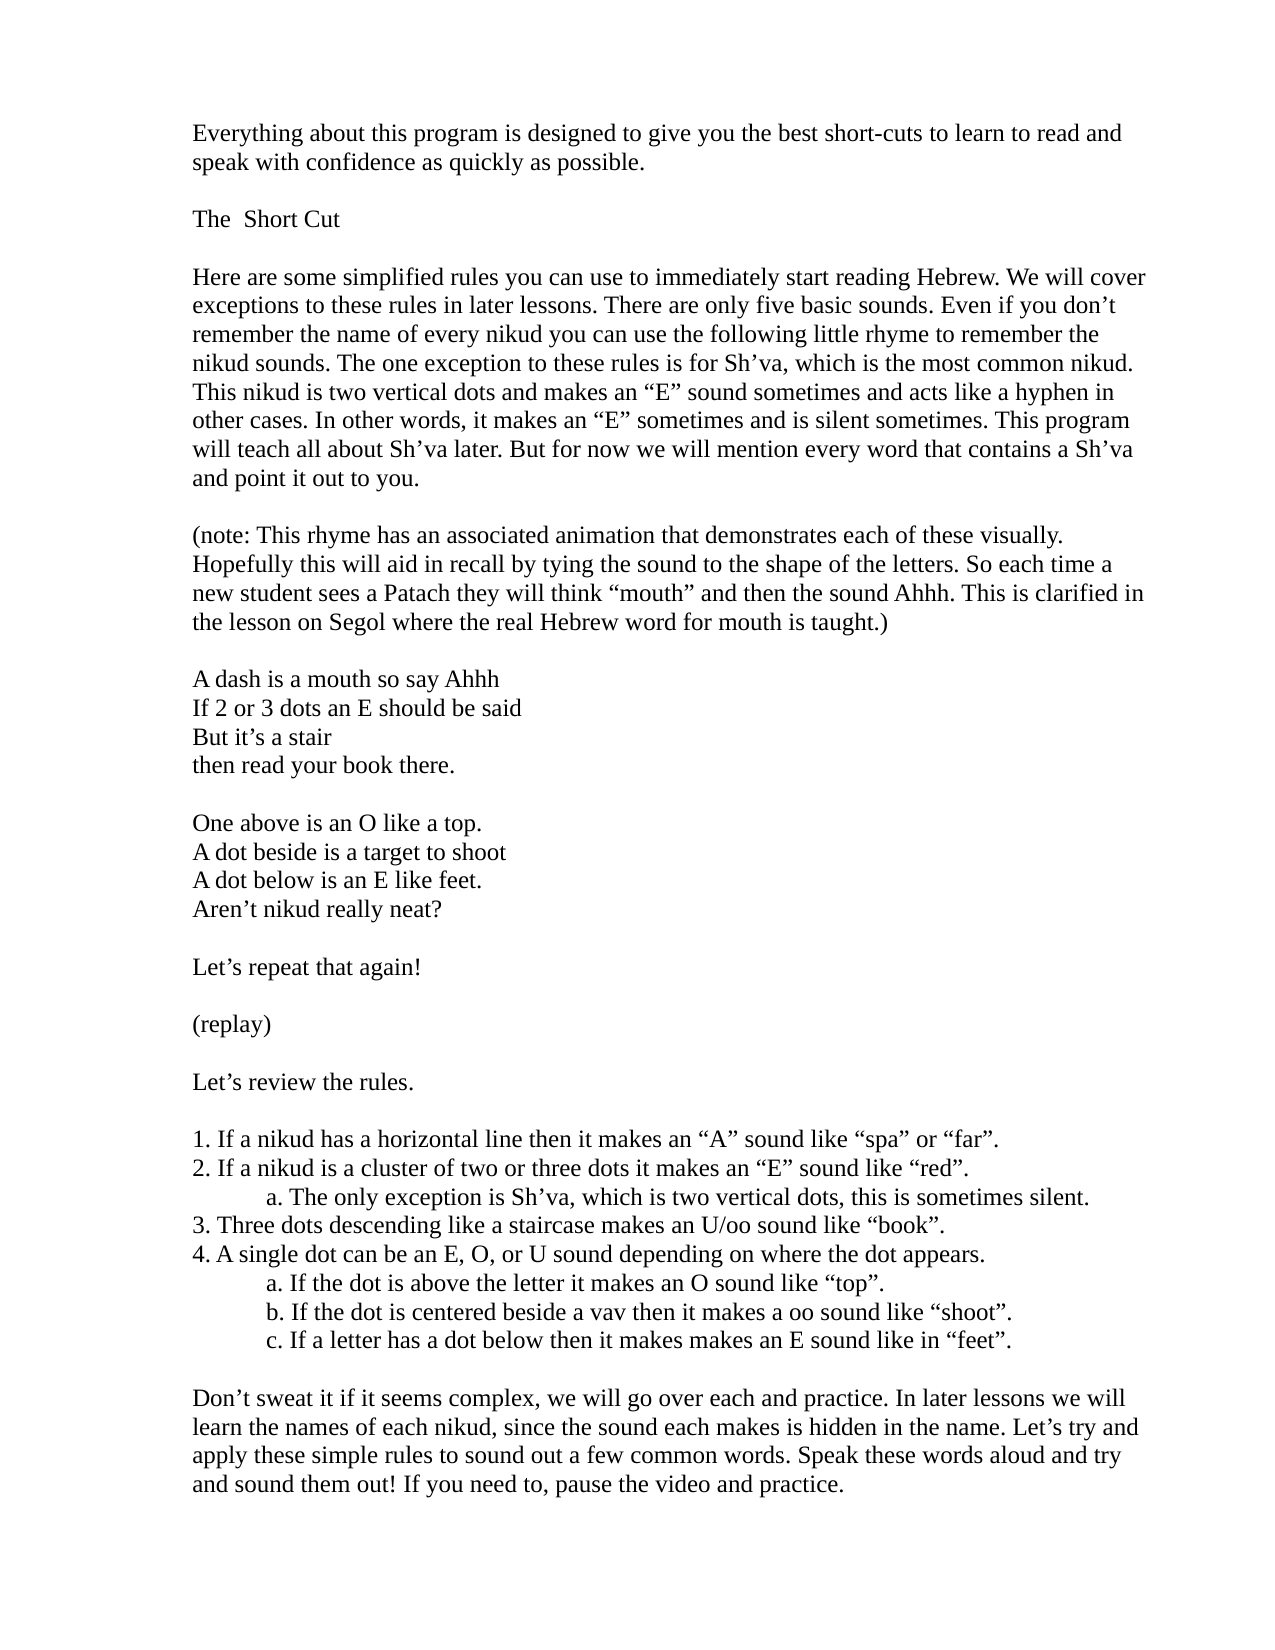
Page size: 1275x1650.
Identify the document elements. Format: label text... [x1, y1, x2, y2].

text A dash is a mouth so say Ahhh [192, 664, 1157, 693]
text Here are some simplified rules you can use to immediately start reading Hebrew. We will cover exceptions to these rules in later lessons. There are only five basic sounds. Even if you don’t remember the name of every nikud you can use the following little rhyme to remember the nikud sounds. The one exception to these rules is for Sh’va, which is the most common nikud. This nikud is two vertical dots and makes an “E” sound sometimes and acts like a hyphen in other cases. In other words, it makes an “E” sometimes and is silent sometimes. This program will teach all about Sh’va later. But for now we will mention every word that contains a Sh’va and point it out to you. [192, 262, 1157, 492]
text A dot beside is a target to shoot [192, 837, 1157, 866]
text 1. If a nikud has a horizontal line then it makes an “A” sound like “spa” or “far”. [192, 1124, 1157, 1153]
text 4. A single dot can be an E, O, or U sound depending on where the dot appears. [192, 1239, 1157, 1268]
text 2. If a nikud is a cluster of two or three dots it makes an “E” sound like “red”. [192, 1153, 1157, 1182]
text a. The only exception is Sh’va, which is two vertical dots, this is sometimes silent. [192, 1182, 1157, 1211]
text then read your book there. [192, 751, 1157, 779]
text c. If a letter has a dot below then it makes makes an E sound like in “feet”. [192, 1326, 1157, 1354]
text Aren’t nikud really neat? [192, 894, 1157, 923]
text (note: This rhyme has an associated animation that demonstrates each of these visually. Hopefully this will aid in recall by tying the sound to the shape of the letters. So each time a new student sees a Patach they will think “mouth” and then the sound Ahhh. This is clarified in the lesson on Segol where the real Hebrew word for mouth is taught.) [192, 521, 1157, 636]
text Let’s repeat that again! [192, 952, 1157, 981]
text One above is an O like a top. [192, 808, 1157, 837]
text Let’s review the rules. [192, 1067, 1157, 1096]
text a. If the dot is above the letter it makes an O sound like “top”. [192, 1268, 1157, 1297]
text 3. Three dots descending like a staircase makes an U/oo sound like “book”. [192, 1211, 1157, 1239]
text The Short Cut [192, 204, 1157, 233]
text b. If the dot is centered beside a vav then it makes a oo sound like “shoot”. [192, 1297, 1157, 1326]
text Everything about this program is designed to give you the best short-cuts to learn to read and speak with confidence as quickly as possible. [192, 118, 1157, 176]
text If 2 or 3 dots an E should be said [192, 693, 1157, 722]
text A dot below is an E like feet. [192, 866, 1157, 894]
text (replay) [192, 1009, 1157, 1038]
text But it’s a stair [192, 722, 1157, 751]
text Don’t sweat it if it seems complex, we will go over each and practice. In later lessons we will learn the names of each nikud, since the sound each makes is hidden in the name. Let’s try and apply these simple rules to sound out a few common words. Speak these words aloud and try and sound them out! If you need to, pause the video and practice. [192, 1383, 1157, 1498]
